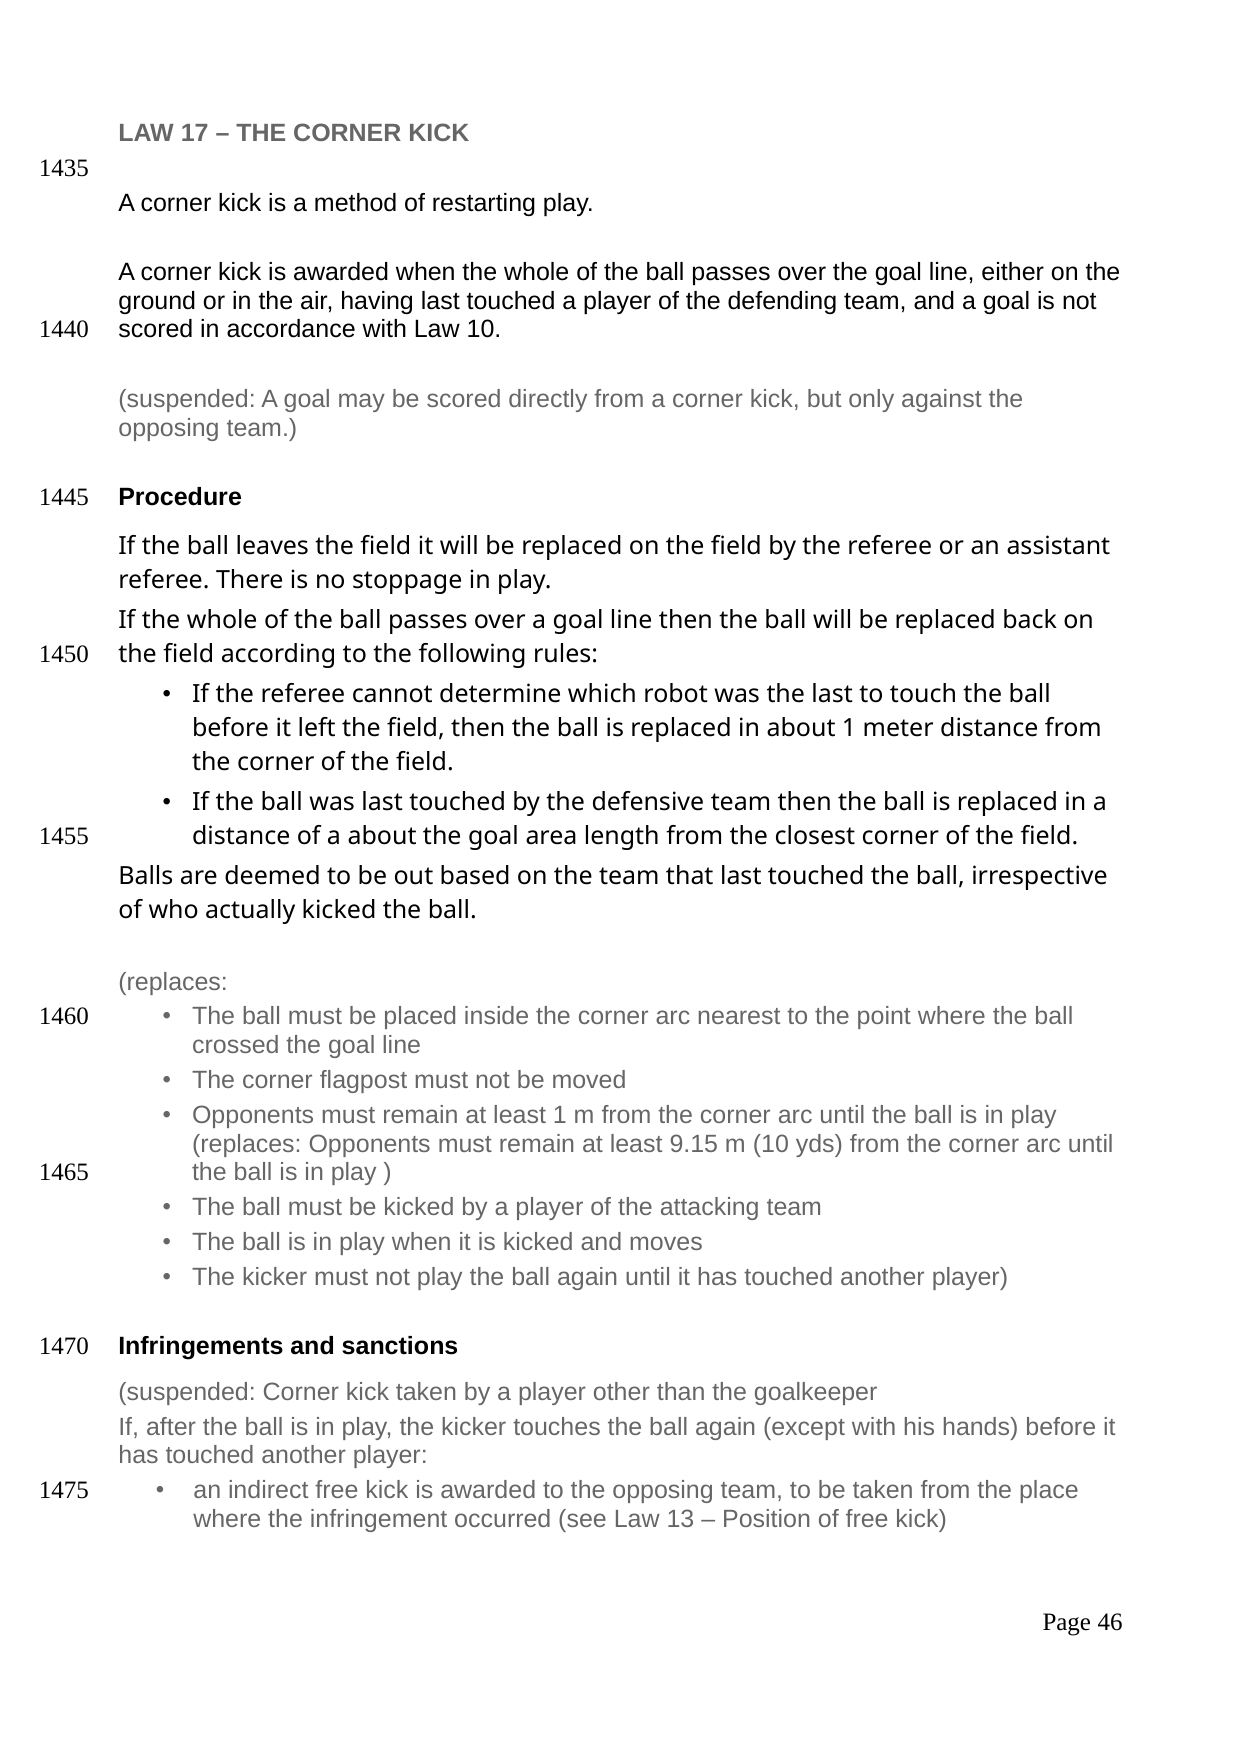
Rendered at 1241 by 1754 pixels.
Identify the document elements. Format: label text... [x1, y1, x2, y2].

text Balls are deemed to be out based on the team that last touched the ball, irrespective of who actually kicked the ball. [118, 858, 1122, 926]
text If the whole of the ball passes over a goal line then the ball will be replaced back on the field according to the following rules: [118, 602, 1122, 670]
list If the referee cannot determine which robot was the last to touch the ball before it left the field, then the ball is replaced in about 1 meter distance from the corner of the field. [162, 676, 1122, 778]
text LAW 17 – THE CORNER KICK [118, 118, 1122, 147]
text (replaces: [118, 967, 1122, 995]
text A corner kick is awarded when the whole of the ball passes over the goal line, either on the ground or in the air, having last touched a player of the defending team, and a goal is not scored in accordance with Law 10. [118, 257, 1122, 343]
list If the ball was last touched by the defensive team then the ball is replaced in a distance of a about the goal area length from the closest corner of the field. [162, 784, 1122, 852]
list an indirect free kick is awarded to the opposing team, to be taken from the place where the infringement occurred (see Law 13 – Position of free kick) [156, 1475, 1122, 1532]
text Infringements and sanctions [118, 1331, 1122, 1360]
list The ball must be placed inside the corner arc nearest to the point where the ball crossed the goal line [162, 1001, 1122, 1059]
list The kicker must not play the ball again until it has touched another player) [162, 1262, 1122, 1290]
list Opponents must remain at least 1 m from the corner arc until the ball is in play (replaces: Opponents must remain at least 9.15 m (10 yds) from the corner arc until the ball is in play ) [162, 1100, 1122, 1186]
text If the ball leaves the field it will be replaced on the field by the referee or an assistant referee. There is no stoppage in play. [118, 517, 1122, 596]
text Procedure [118, 482, 1122, 511]
text A corner kick is a method of restarting play. [118, 187, 1122, 216]
text (suspended: Corner kick taken by a player other than the goalkeeper [118, 1366, 1122, 1406]
text (suspended: A goal may be scored directly from a corner kick, but only against the opposing team.) [118, 384, 1122, 441]
list The ball is in play when it is kicked and moves [162, 1227, 1122, 1256]
text If, after the ball is in play, the kicker touches the ball again (except with his hands) before it has touched another player: [118, 1411, 1122, 1469]
list The ball must be kicked by a player of the attacking team [162, 1192, 1122, 1221]
list The corner flagpost must not be moved [162, 1065, 1122, 1094]
